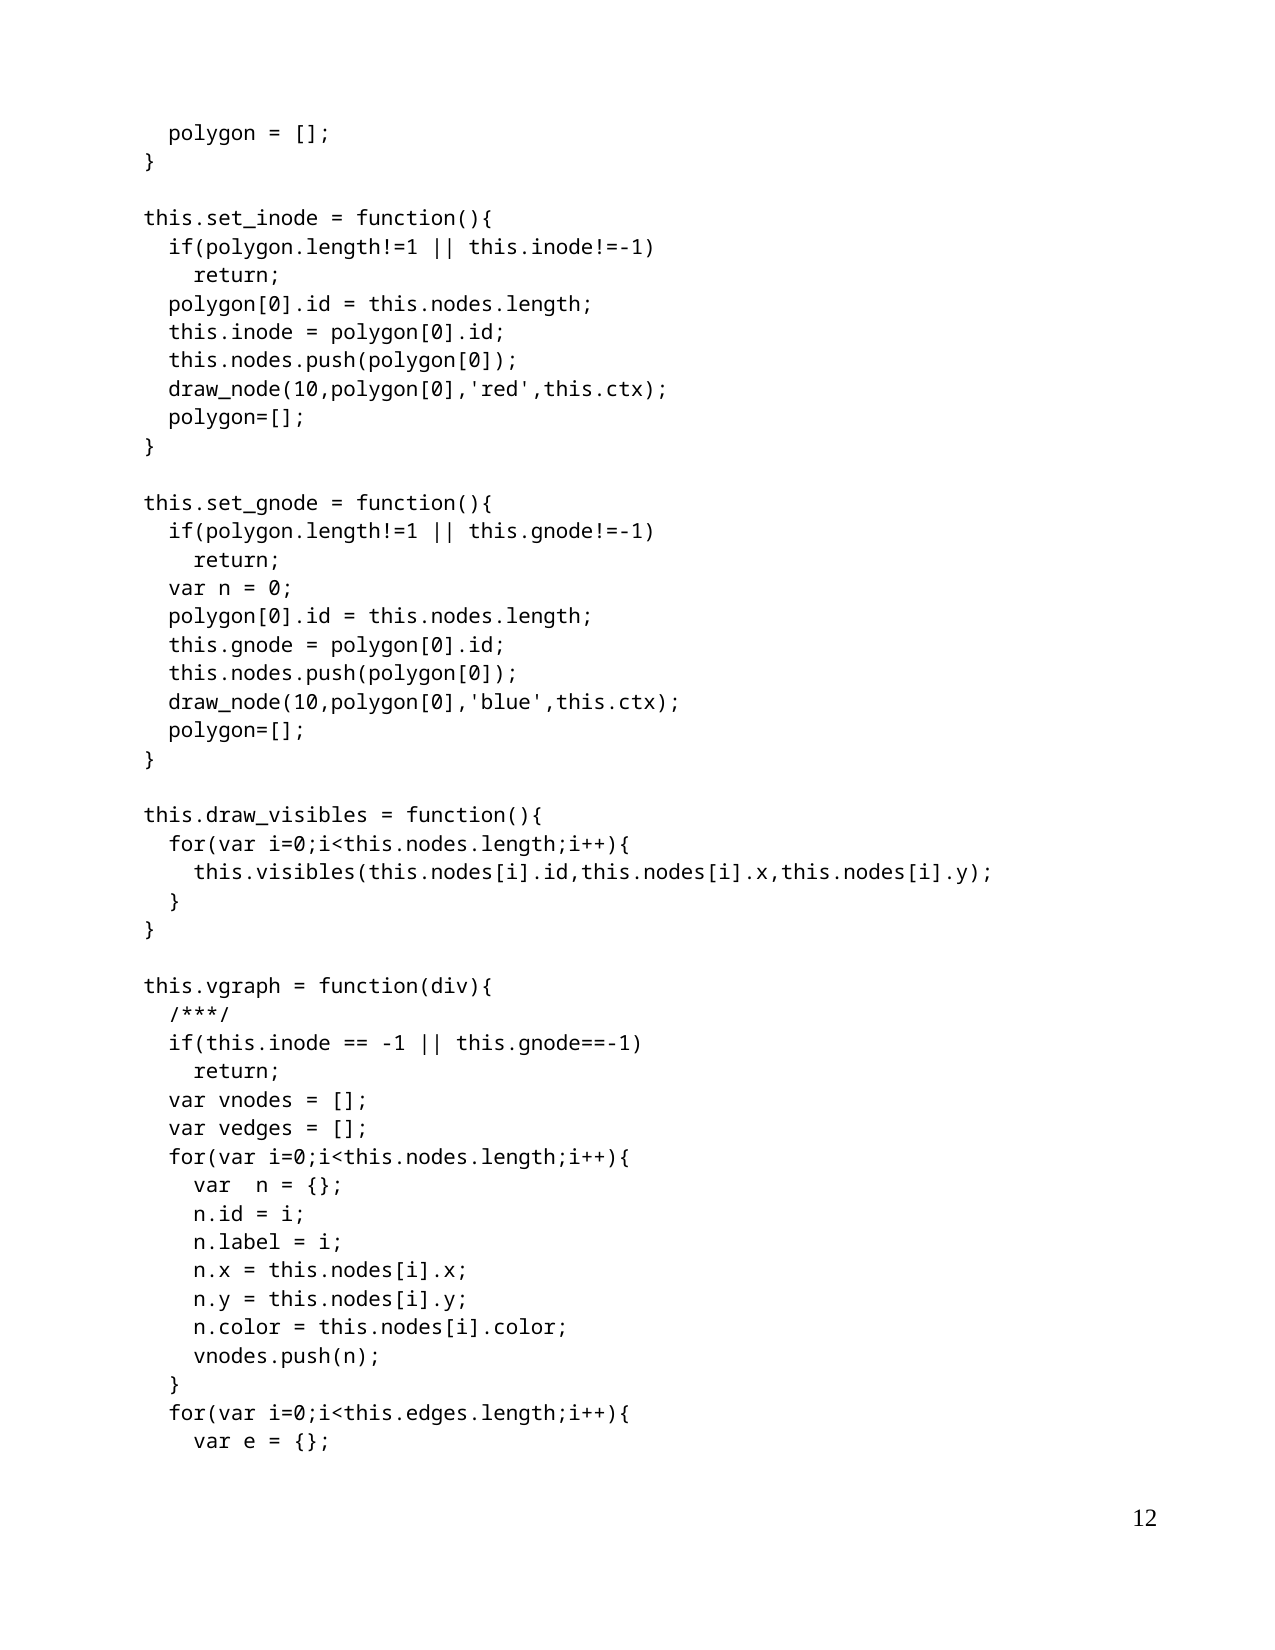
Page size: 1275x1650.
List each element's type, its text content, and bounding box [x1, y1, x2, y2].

text polygon = []; [118, 118, 1157, 147]
text if(polygon.length!=1 || this.gnode!=-1) [118, 516, 1157, 545]
text return; [118, 1057, 1157, 1085]
text this.nodes.push(polygon[0]); [118, 658, 1157, 687]
text n.y = this.nodes[i].y; [118, 1284, 1157, 1312]
text if(polygon.length!=1 || this.inode!=-1) [118, 232, 1157, 260]
text this.set_gnode = function(){ [118, 488, 1157, 516]
text polygon=[]; [118, 402, 1157, 431]
text this.inode = polygon[0].id; [118, 317, 1157, 346]
text n.x = this.nodes[i].x; [118, 1256, 1157, 1284]
text for(var i=0;i<this.edges.length;i++){ [118, 1398, 1157, 1426]
text n.color = this.nodes[i].color; [118, 1312, 1157, 1341]
text var vnodes = []; [118, 1085, 1157, 1113]
text /***/ [118, 1000, 1157, 1028]
text this.gnode = polygon[0].id; [118, 630, 1157, 658]
text } [118, 914, 1157, 943]
text this.draw_visibles = function(){ [118, 801, 1157, 829]
text vnodes.push(n); [118, 1341, 1157, 1369]
text var n = {}; [118, 1170, 1157, 1199]
text } [118, 431, 1157, 459]
text draw_node(10,polygon[0],'red',this.ctx); [118, 374, 1157, 402]
text for(var i=0;i<this.nodes.length;i++){ [118, 829, 1157, 857]
text polygon[0].id = this.nodes.length; [118, 289, 1157, 317]
text } [118, 744, 1157, 772]
text this.vgraph = function(div){ [118, 971, 1157, 1000]
text this.nodes.push(polygon[0]); [118, 346, 1157, 374]
text return; [118, 545, 1157, 573]
text polygon[0].id = this.nodes.length; [118, 602, 1157, 630]
text n.label = i; [118, 1227, 1157, 1256]
text polygon=[]; [118, 715, 1157, 744]
text } [118, 1369, 1157, 1398]
text var e = {}; [118, 1426, 1157, 1455]
text for(var i=0;i<this.nodes.length;i++){ [118, 1142, 1157, 1170]
text this.visibles(this.nodes[i].id,this.nodes[i].x,this.nodes[i].y); [118, 857, 1157, 886]
text draw_node(10,polygon[0],'blue',this.ctx); [118, 687, 1157, 715]
text n.id = i; [118, 1199, 1157, 1227]
text this.set_inode = function(){ [118, 203, 1157, 232]
text } [118, 147, 1157, 175]
text var n = 0; [118, 573, 1157, 602]
text var vedges = []; [118, 1113, 1157, 1142]
text return; [118, 260, 1157, 289]
text if(this.inode == -1 || this.gnode==-1) [118, 1028, 1157, 1057]
text } [118, 886, 1157, 914]
